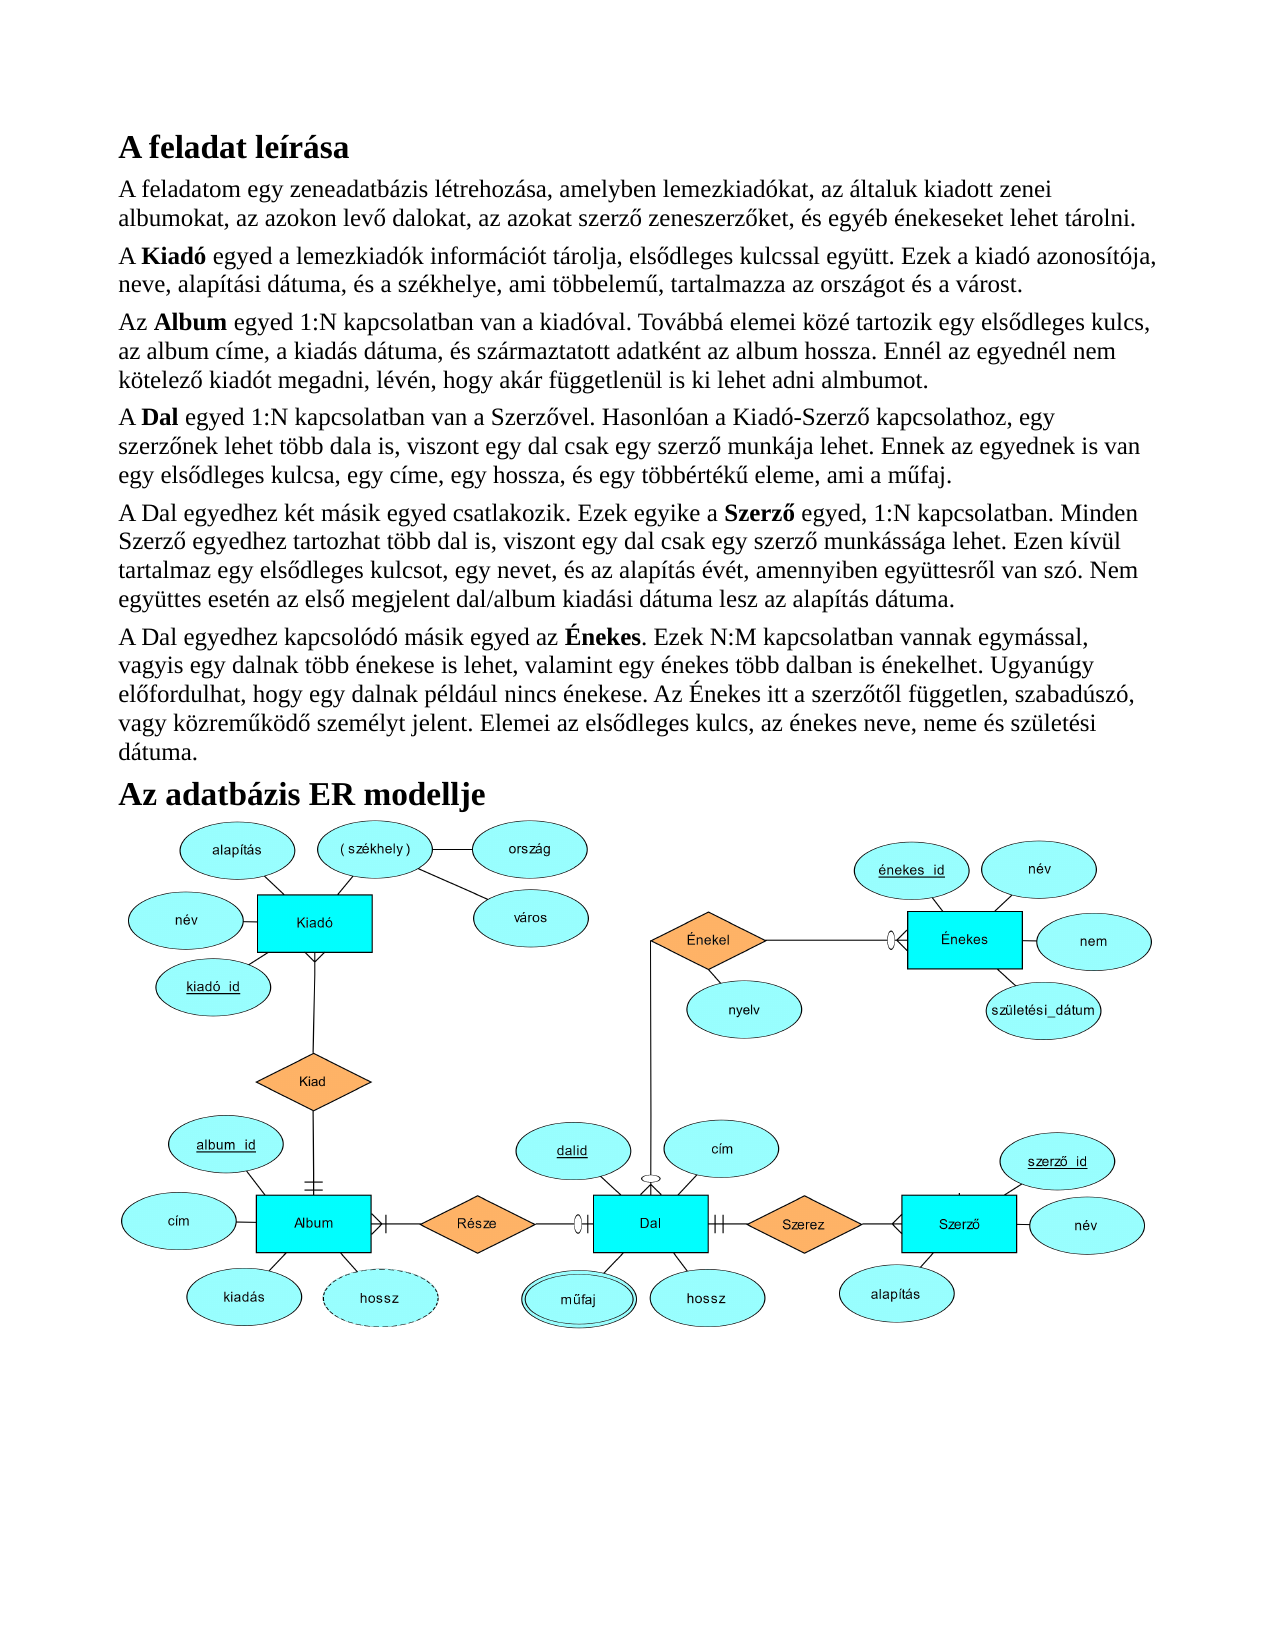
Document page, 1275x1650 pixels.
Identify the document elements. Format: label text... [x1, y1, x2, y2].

text A Dal egyedhez két másik egyed csatlakozik. Ezek egyike a Szerző egyed, 1:N kapcsolatban. Minden Szerző egyedhez tartozhat több dal is, viszont egy dal csak egy szerző munkássága lehet. Ezen kívül tartalmaz egy elsődleges kulcsot, egy nevet, és az alapítás évét, amennyiben együttesről van szó. Nem együttes esetén az első megjelent dal/album kiadási dátuma lesz az alapítás dátuma. [118, 498, 1157, 613]
text A Dal egyed 1:N kapcsolatban van a Szerzővel. Hasonlóan a Kiadó-Szerző kapcsolathoz, egy szerzőnek lehet több dala is, viszont egy dal csak egy szerző munkája lehet. Ennek az egyednek is van egy elsődleges kulcsa, egy címe, egy hossza, és egy többértékű eleme, ami a műfaj. [118, 402, 1157, 489]
text A Dal egyedhez kapcsolódó másik egyed az Énekes. Ezek N:M kapcsolatban vannak egymással, vagyis egy dalnak több énekese is lehet, valamint egy énekes több dalban is énekelhet. Ugyanúgy előfordulhat, hogy egy dalnak például nincs énekese. Az Énekes itt a szerzőtől független, szabadúszó, vagy közreműködő személyt jelent. Elemei az elsődleges kulcs, az énekes neve, neme és születési dátuma. [118, 622, 1157, 765]
text A feladat leírása [118, 127, 1157, 165]
text A feladatom egy zeneadatbázis létrehozása, amelyben lemezkiadókat, az általuk kiadott zenei albumokat, az azokon levő dalokat, az azokat szerző zeneszerzőket, és egyéb énekeseket lehet tárolni. [118, 174, 1157, 232]
text Az Album egyed 1:N kapcsolatban van a kiadóval. Továbbá elemei közé tartozik egy elsődleges kulcs, az album címe, a kiadás dátuma, és származtatott adatként az album hossza. Ennél az egyednél nem kötelező kiadót megadni, lévén, hogy akár függetlenül is ki lehet adni almbumot. [118, 307, 1157, 393]
text A Kiadó egyed a lemezkiadók információt tárolja, elsődleges kulcssal együtt. Ezek a kiadó azonosítója, neve, alapítási dátuma, és a székhelye, ami többelemű, tartalmazza az országot és a várost. [118, 241, 1157, 298]
picture [118, 812, 1157, 1337]
text Az adatbázis ER modellje [118, 774, 1157, 812]
